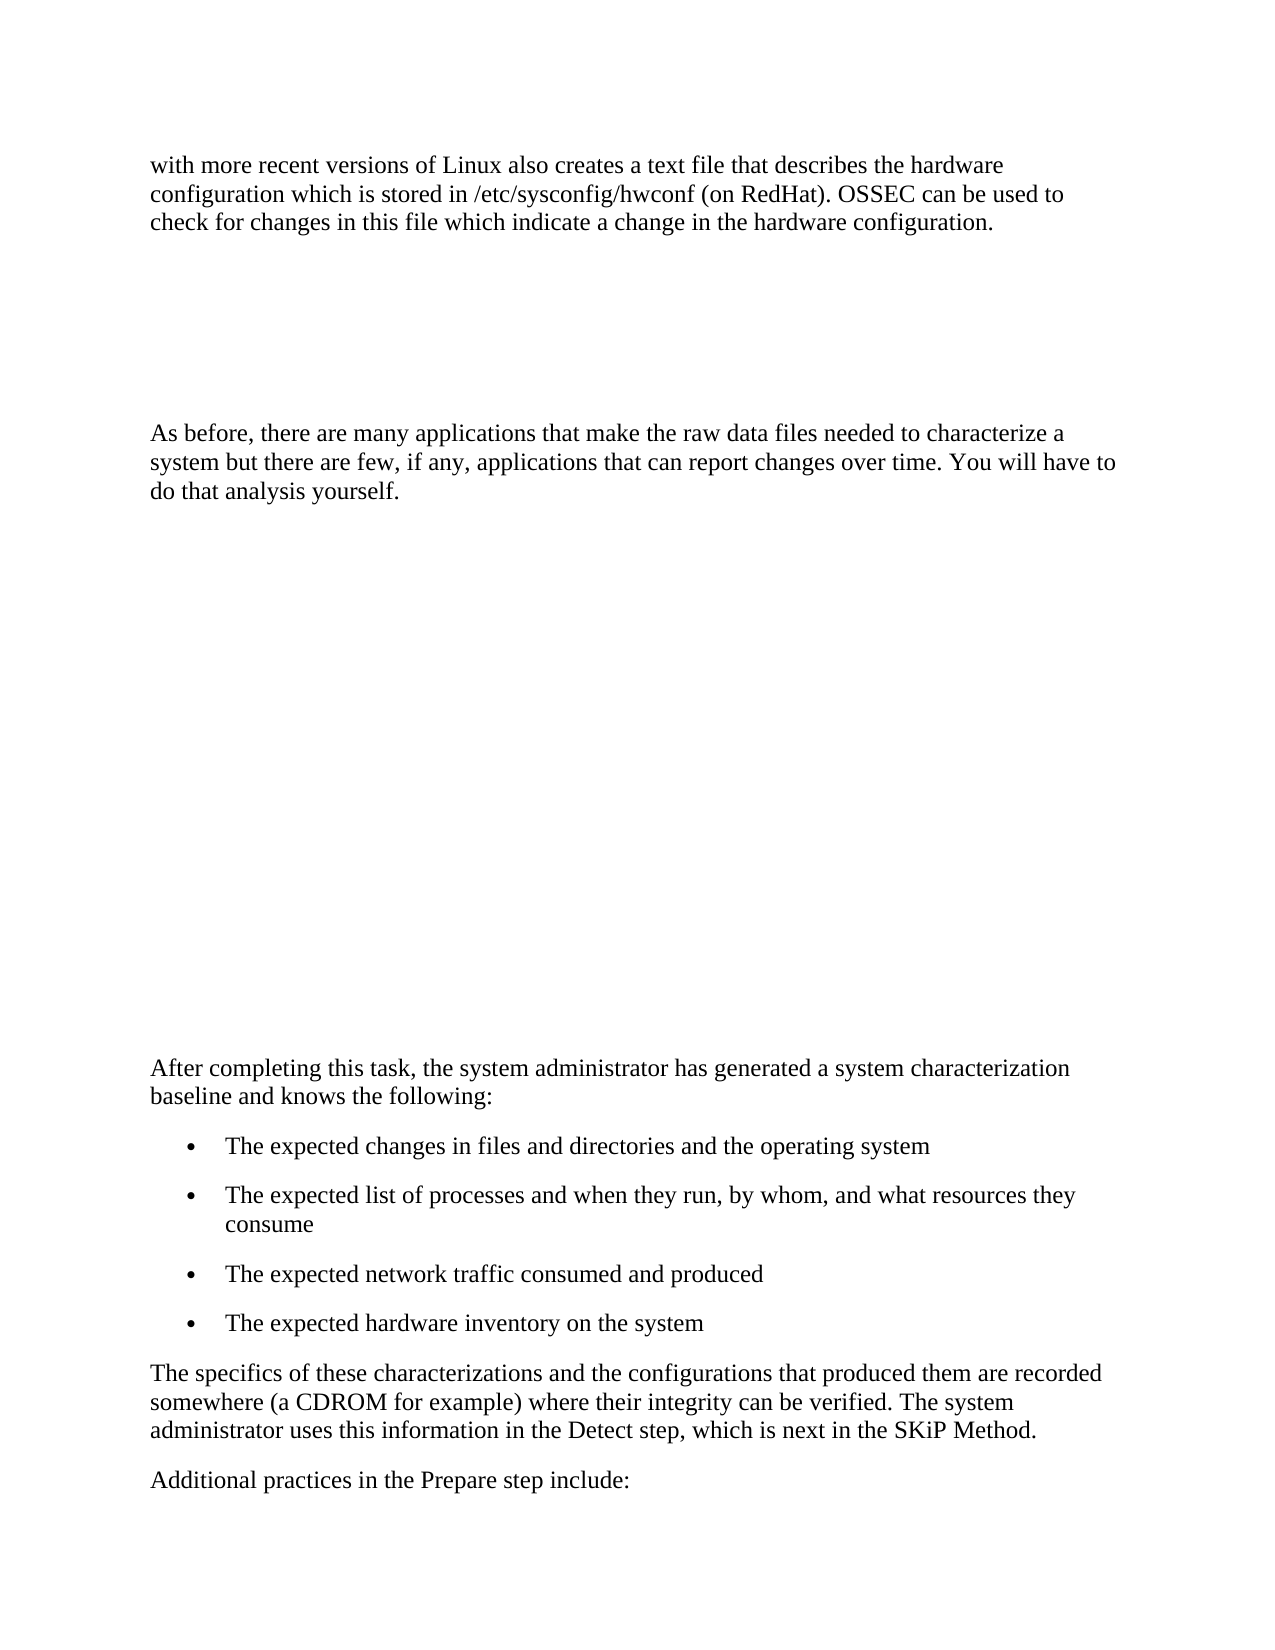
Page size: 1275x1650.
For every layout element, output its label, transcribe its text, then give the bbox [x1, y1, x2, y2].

text The specifics of these characterizations and the configurations that produced them are recorded somewhere (a CDROM for example) where their integrity can be verified. The system administrator uses this information in the Detect step, which is next in the SKiP Method. [150, 1358, 1125, 1444]
list The expected list of processes and when they run, by whom, and what resources they consume [187, 1181, 1125, 1238]
list The expected network traffic consumed and produced [187, 1259, 1125, 1288]
list The expected hardware inventory on the system [187, 1308, 1125, 1337]
list The expected changes in files and directories and the operating system [187, 1131, 1125, 1160]
text with more recent versions of Linux also creates a text file that describes the hardware configuration which is stored in /etc/sysconfig/hwconf (on RedHat). OSSEC can be used to check for changes in this file which indicate a change in the hardware configuration. [150, 150, 1125, 236]
text Additional practices in the Prepare step include: [150, 1465, 1125, 1494]
text After completing this task, the system administrator has generated a system characterization baseline and knows the following: [150, 1053, 1125, 1110]
text As before, there are many applications that make the raw data files needed to characterize a system but there are few, if any, applications that can report changes over time. You will have to do that analysis yourself. [150, 418, 1125, 505]
